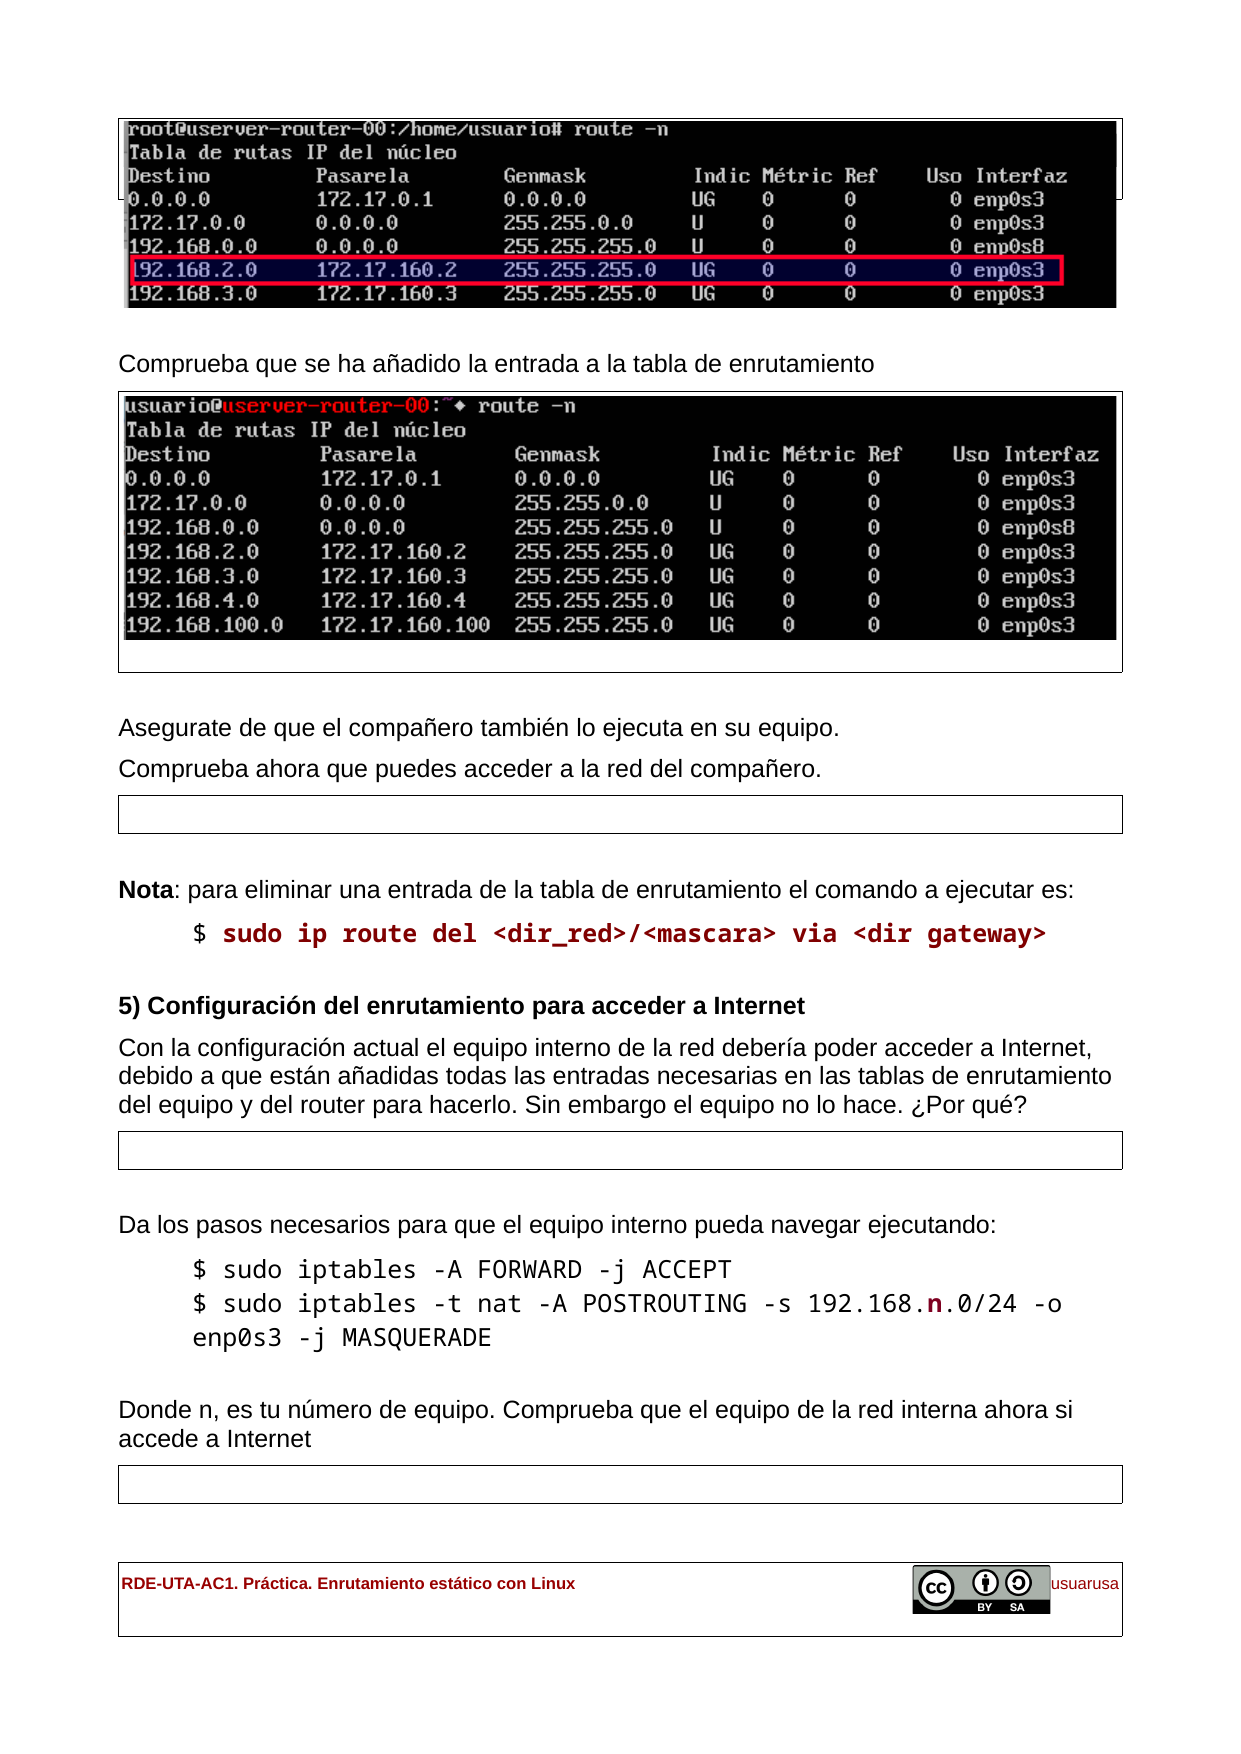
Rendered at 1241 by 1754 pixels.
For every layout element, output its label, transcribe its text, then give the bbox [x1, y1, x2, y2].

text $ sudo ip route del <dir_red>/<mascara> via <dir gateway> [118, 916, 1122, 950]
text $ sudo iptables -A FORWARD -j ACCEPT [192, 1252, 1122, 1286]
table_header [119, 640, 1122, 672]
text Asegurate de que el compañero también lo ejecuta en su equipo. [118, 713, 1122, 742]
text Con la configuración actual el equipo interno de la red debería poder acceder a Internet, debido a que están añadidas todas las entradas necesarias en las tablas de enrutamiento del equipo y del router para hacerlo. Sin embargo el equipo no lo hace. ¿Por qué? [118, 1032, 1122, 1119]
table_header [119, 1466, 1122, 1503]
text Comprueba que se ha añadido la entrada a la tabla de enrutamiento [118, 349, 1122, 378]
text $ sudo iptables -t nat -A POSTROUTING -s 192.168.n.0/24 -o enp0s3 -j MASQUERADE [192, 1286, 1122, 1354]
text 5) Configuración del enrutamiento para acceder a Internet [118, 991, 1122, 1020]
table_header [119, 119, 1122, 199]
table_header [119, 392, 1122, 639]
picture [123, 121, 1117, 308]
table_header [119, 796, 1122, 833]
text Da los pasos necesarios para que el equipo interno pueda navegar ejecutando: [118, 1211, 1122, 1239]
text Donde n, es tu número de equipo. Comprueba que el equipo de la red interna ahora si accede a Internet [118, 1395, 1122, 1453]
text Nota: para eliminar una entrada de la tabla de enrutamiento el comando a ejecutar es: [118, 875, 1122, 903]
picture [912, 1565, 1051, 1614]
text Comprueba ahora que puedes acceder a la red del compañero. [118, 754, 1122, 783]
table_header [119, 1132, 1122, 1169]
picture [123, 396, 1117, 640]
